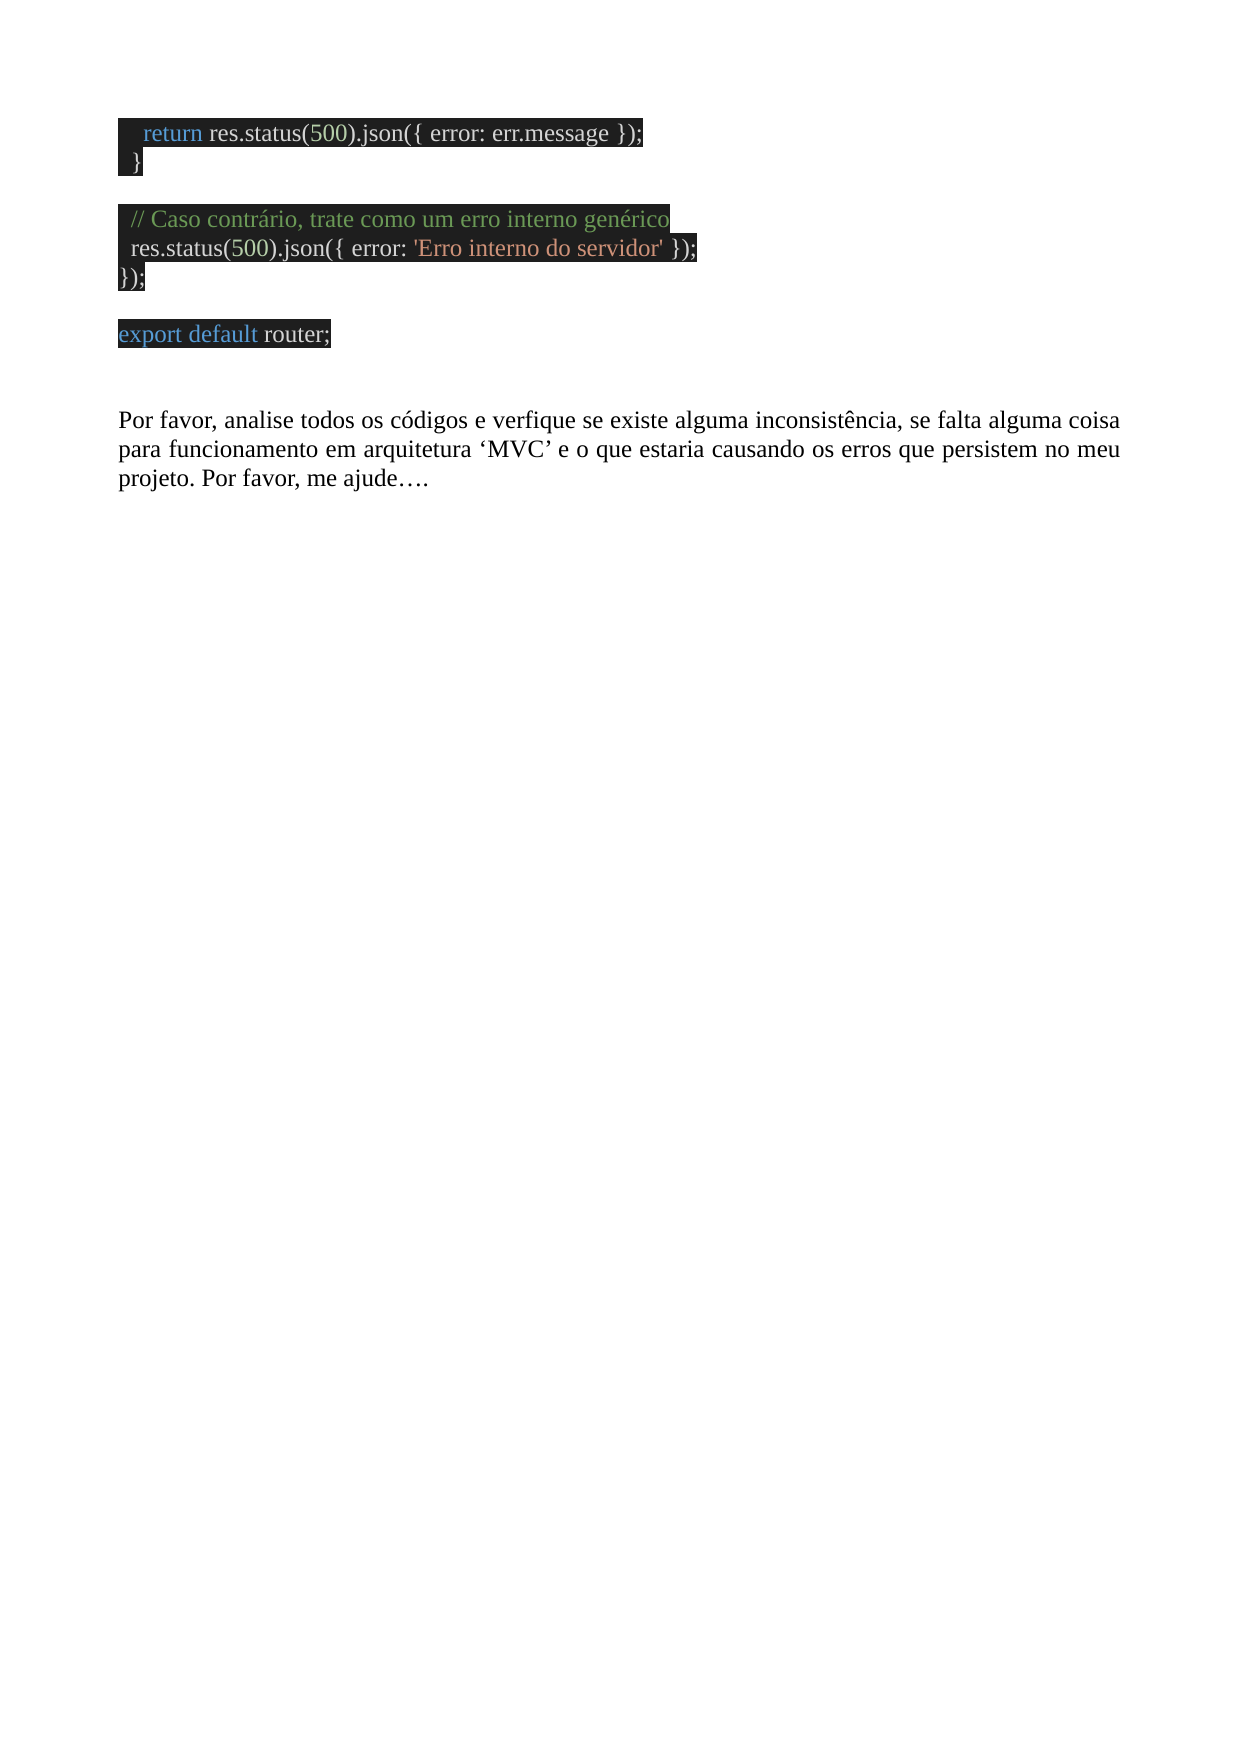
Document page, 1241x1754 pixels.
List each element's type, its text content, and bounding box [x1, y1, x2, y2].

text res.status(500).json({ error: 'Erro interno do servidor' }); [118, 233, 1122, 262]
text export default router; [118, 319, 1122, 348]
text return res.status(500).json({ error: err.message }); [118, 118, 1122, 147]
text Por favor, analise todos os códigos e verfique se existe alguma inconsistência, se falta alguma coisa para funcionamento em arquitetura ‘MVC’ e o que estaria causando os erros que persistem no meu projeto. Por favor, me ajude…. [118, 406, 1122, 492]
text } [118, 147, 1122, 176]
text // Caso contrário, trate como um erro interno genérico [118, 204, 1122, 233]
text }); [118, 262, 1122, 291]
